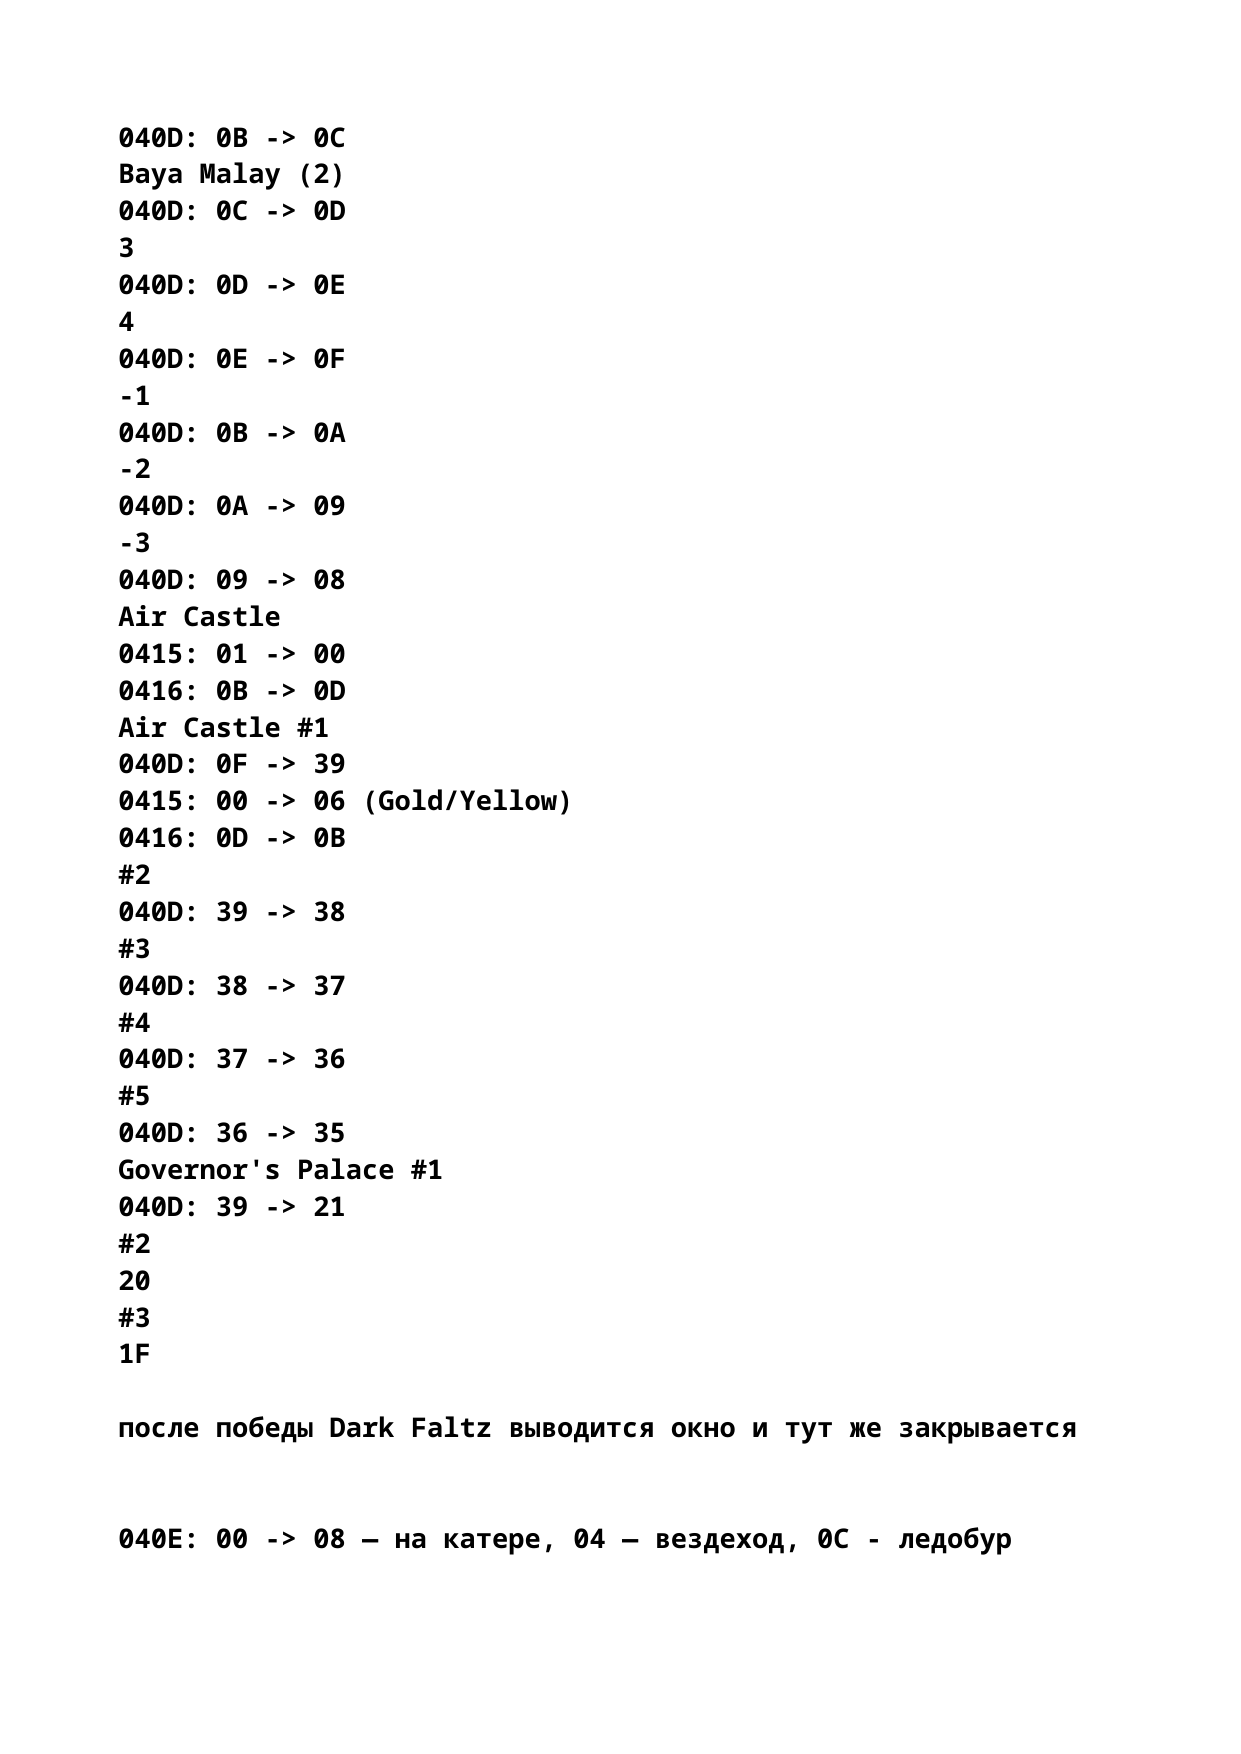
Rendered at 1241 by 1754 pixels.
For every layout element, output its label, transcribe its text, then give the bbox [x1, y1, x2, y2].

text 040D: 0C -> 0D [118, 192, 1122, 229]
text Governor's Palace #1 [118, 1151, 1122, 1187]
text 040D: 0E -> 0F [118, 339, 1122, 376]
text 0416: 0D -> 0B [118, 819, 1122, 856]
text 0415: 00 -> 06 (Gold/Yellow) [118, 782, 1122, 819]
text -1 [118, 376, 1122, 413]
text #2 [118, 856, 1122, 892]
text 040E: 00 -> 08 — на катере, 04 — вездеход, 0C - ледобур [118, 1519, 1122, 1556]
text -2 [118, 450, 1122, 487]
text 0416: 0B -> 0D [118, 671, 1122, 708]
text 040D: 09 -> 08 [118, 561, 1122, 597]
text #3 [118, 929, 1122, 966]
text -3 [118, 524, 1122, 561]
text 040D: 0B -> 0C [118, 118, 1122, 155]
text 040D: 0F -> 39 [118, 745, 1122, 782]
text #5 [118, 1077, 1122, 1114]
text 040D: 38 -> 37 [118, 966, 1122, 1003]
text 1F [118, 1335, 1122, 1372]
text 3 [118, 229, 1122, 266]
text 040D: 39 -> 38 [118, 892, 1122, 929]
text 0415: 01 -> 00 [118, 634, 1122, 671]
text #3 [118, 1298, 1122, 1335]
text #2 [118, 1224, 1122, 1261]
text Air Castle #1 [118, 708, 1122, 745]
text 040D: 37 -> 36 [118, 1040, 1122, 1077]
text Baya Malay (2) [118, 155, 1122, 192]
text 4 [118, 302, 1122, 339]
text 040D: 39 -> 21 [118, 1187, 1122, 1224]
text 040D: 0A -> 09 [118, 487, 1122, 524]
text #4 [118, 1003, 1122, 1040]
text после победы Dark Faltz выводится окно и тут же закрывается [118, 1409, 1122, 1446]
text 040D: 36 -> 35 [118, 1114, 1122, 1151]
text 20 [118, 1261, 1122, 1298]
text 040D: 0B -> 0A [118, 413, 1122, 450]
text Air Castle [118, 597, 1122, 634]
text 040D: 0D -> 0E [118, 266, 1122, 302]
